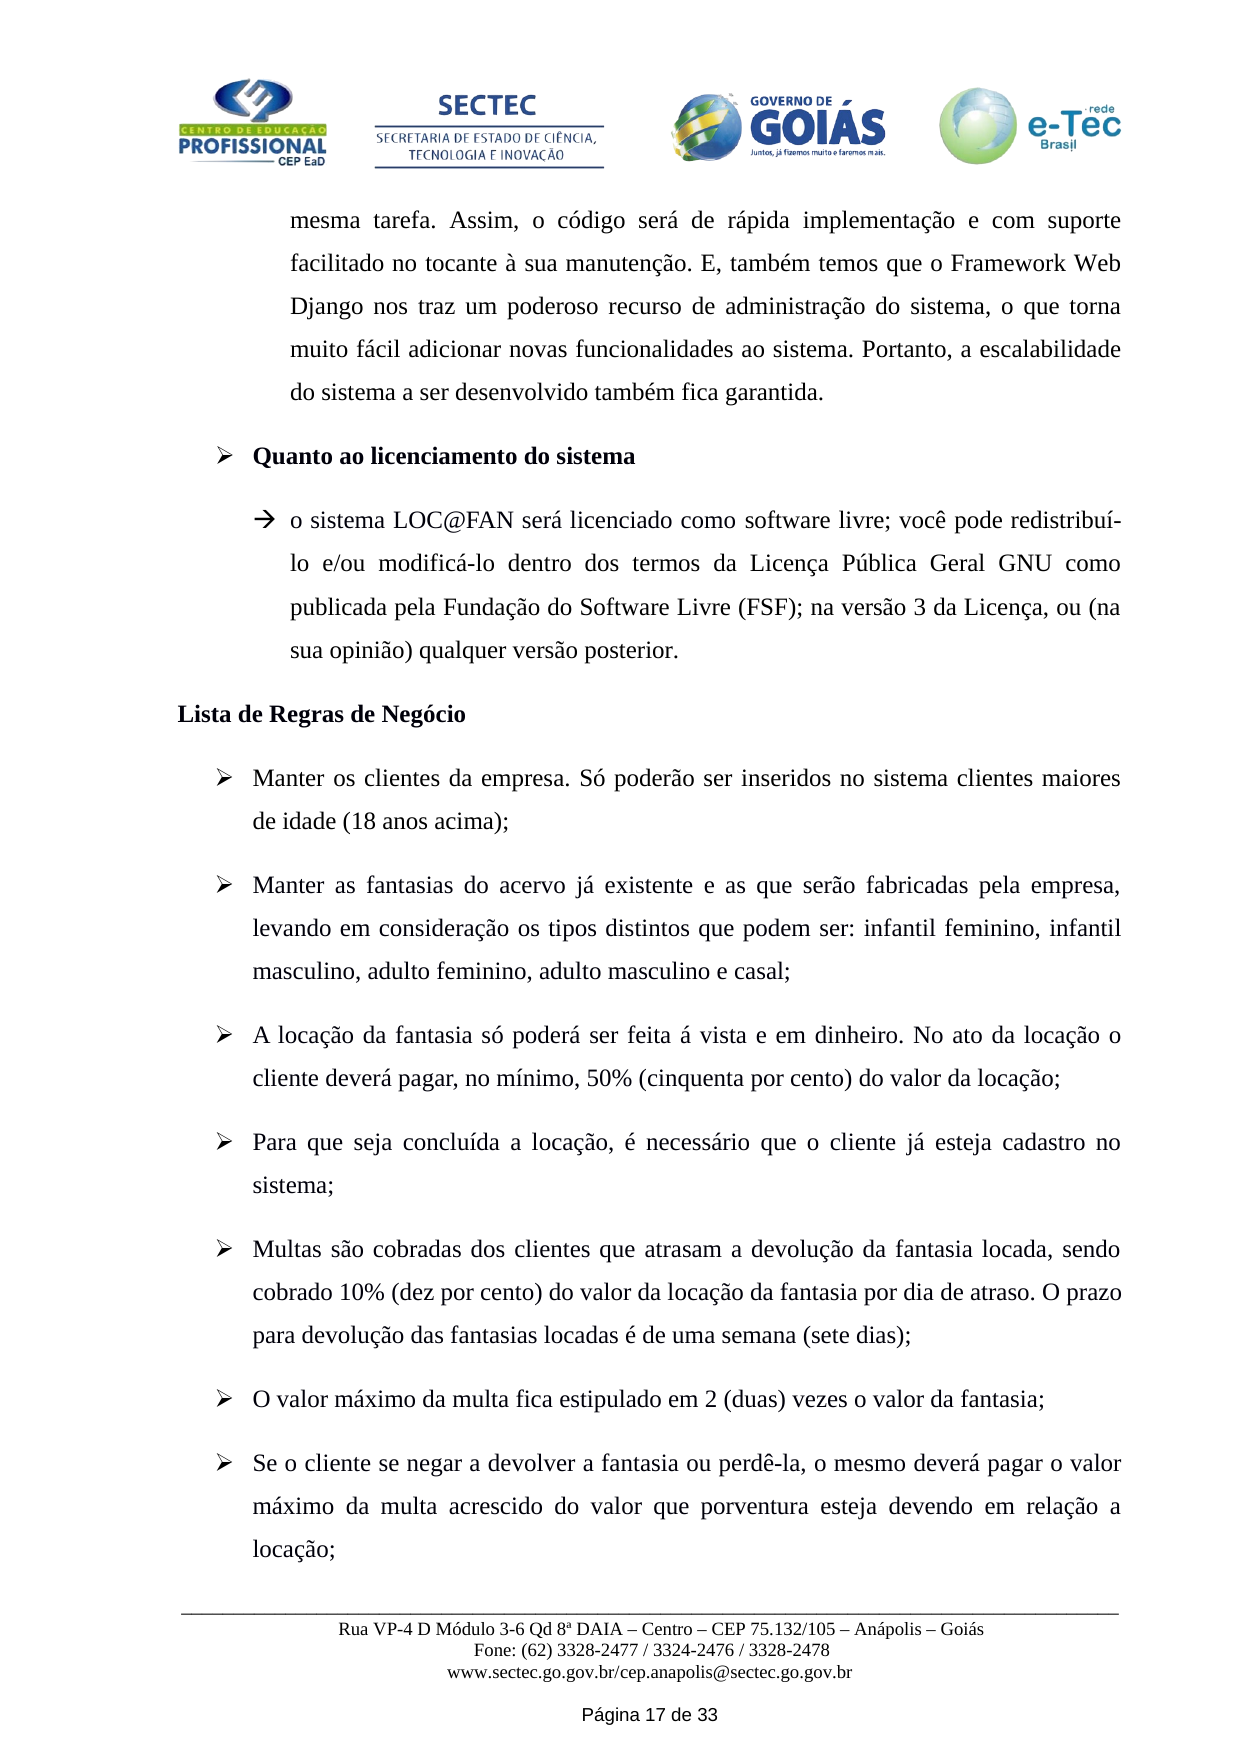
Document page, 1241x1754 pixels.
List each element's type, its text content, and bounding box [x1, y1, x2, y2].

list Manter as fantasias do acervo já existente e as que serão fabricadas pela empresa, levando em consideração os tipos distintos que podem ser: infantil feminino, infantil masculino, adulto feminino, adulto masculino e casal; [214, 870, 1122, 985]
list Multas são cobradas dos clientes que atrasam a devolução da fantasia locada, sendo cobrado 10% (dez por cento) do valor da locação da fantasia por dia de atraso. O prazo para devolução das fantasias locadas é de uma semana (sete dias); [214, 1234, 1122, 1349]
list o sistema LOC@FAN será licenciado como software livre; você pode redistribuí-lo e/ou modificá-lo dentro dos termos da Licença Pública Geral GNU como publicada pela Fundação do Software Livre (FSF); na versão 3 da Licença, ou (na sua opinião) qualquer versão posterior. [252, 505, 1122, 663]
list O valor máximo da multa fica estipulado em 2 (duas) vezes o valor da fantasia; [214, 1384, 1122, 1413]
text Lista de Regras de Negócio [177, 699, 1122, 727]
list Quanto ao licenciamento do sistema [215, 441, 1122, 470]
picture [177, 75, 1123, 176]
list Manter os clientes da empresa. Só poderão ser inseridos no sistema clientes maiores de idade (18 anos acima); [214, 763, 1122, 834]
list Para que seja concluída a locação, é necessário que o cliente já esteja cadastro no sistema; [214, 1127, 1122, 1199]
list mesma tarefa. Assim, o código será de rápida implementação e com suporte facilitado no tocante à sua manutenção. E, também temos que o Framework Web Django nos traz um poderoso recurso de administração do sistema, o que torna muito fácil adicionar novas funcionalidades ao sistema. Portanto, a escalabilidade do sistema a ser desenvolvido também fica garantida. [252, 205, 1122, 406]
list A locação da fantasia só poderá ser feita á vista e em dinheiro. No ato da locação o cliente deverá pagar, no mínimo, 50% (cinquenta por cento) do valor da locação; [214, 1020, 1122, 1092]
list Se o cliente se negar a devolver a fantasia ou perdê-la, o mesmo deverá pagar o valor máximo da multa acrescido do valor que porventura esteja devendo em relação a locação; [214, 1448, 1122, 1563]
